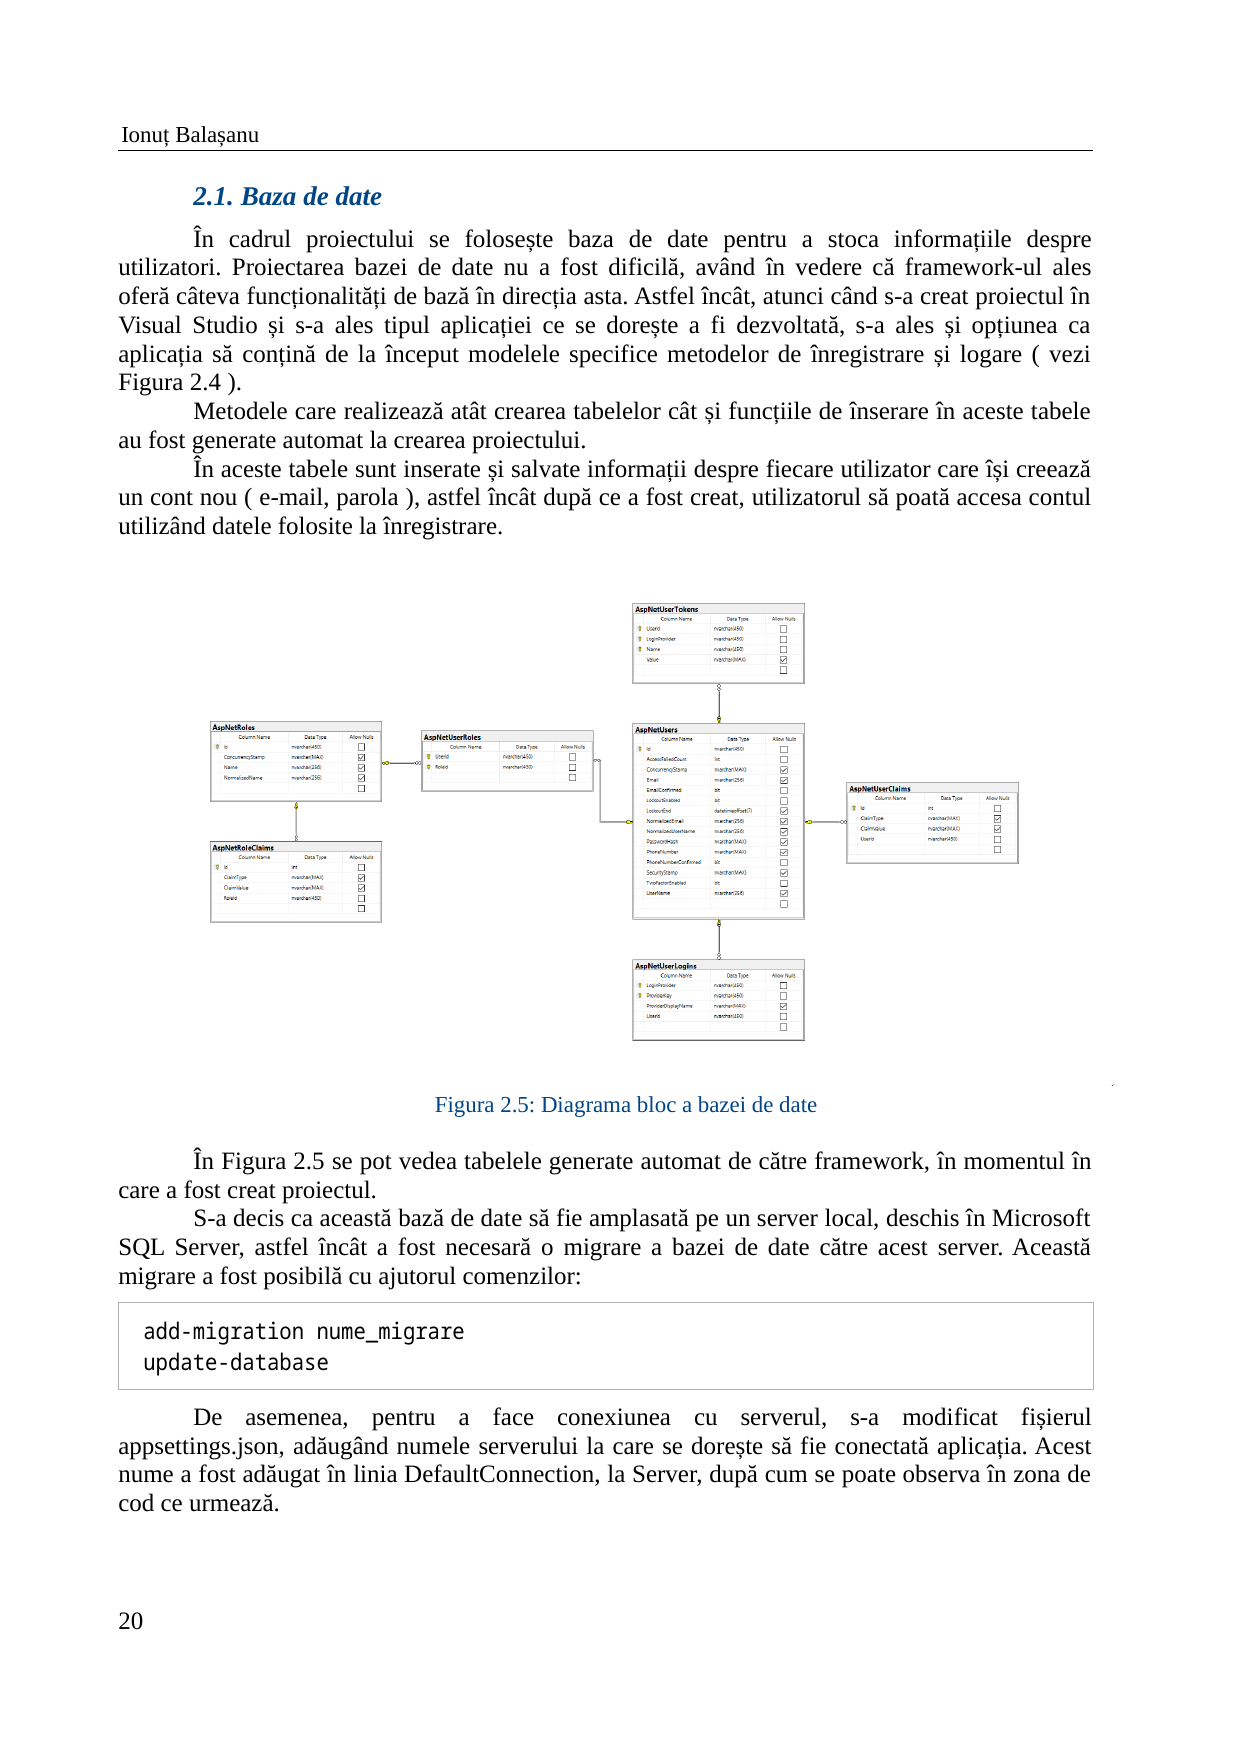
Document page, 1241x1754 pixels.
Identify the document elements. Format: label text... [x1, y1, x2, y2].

text S-a decis ca această bază de date să fie amplasată pe un server local, deschis în Microsoft SQL Server, astfel încât a fost necesară o migrare a bazei de date către acest server. Această migrare a fost posibilă cu ajutorul comenzilor: [118, 1203, 1093, 1290]
picture [138, 590, 1114, 1086]
text Metodele care realizează atât crearea tabelelor cât și funcțiile de înserare în aceste tabele au fost generate automat la crearea proiectului. [118, 396, 1093, 454]
text add-migration nume_migrare [119, 1303, 1093, 1333]
subtitle Baza de date [193, 180, 1093, 211]
text De asemenea, pentru a face conexiunea cu serverul, s-a modificat fișierul appsettings.json, adăugând numele serverului la care se dorește să fie conectată aplicația. Acest nume a fost adăugat în linia DefaultConnection, la Server, după cum se poate observa în zona de cod ce urmează. [118, 1402, 1093, 1517]
text update-database [119, 1333, 1093, 1389]
text Figura 2.5: Diagrama bloc a bazei de date [139, 1086, 1113, 1117]
text În aceste tabele sunt inserate și salvate informații despre fiecare utilizator care își creează un cont nou ( e-mail, parola ), astfel încât după ce a fost creat, utilizatorul să poată accesa contul utilizând datele folosite la înregistrare. [118, 454, 1093, 540]
text În cadrul proiectului se folosește baza de date pentru a stoca informațiile despre utilizatori. Proiectarea bazei de date nu a fost dificilă, având în vedere că framework-ul ales oferă câteva funcționalități de bază în direcția asta. Astfel încât, atunci când s-a creat proiectul în Visual Studio și s-a ales tipul aplicației ce se dorește a fi dezvoltată, s-a ales și opțiunea ca aplicația să conțină de la început modelele specifice metodelor de înregistrare și logare ( vezi Figura 2.4 ). [118, 224, 1093, 396]
text În Figura 2.5 se pot vedea tabelele generate automat de către framework, în momentul în care a fost creat proiectul. [118, 1146, 1093, 1203]
